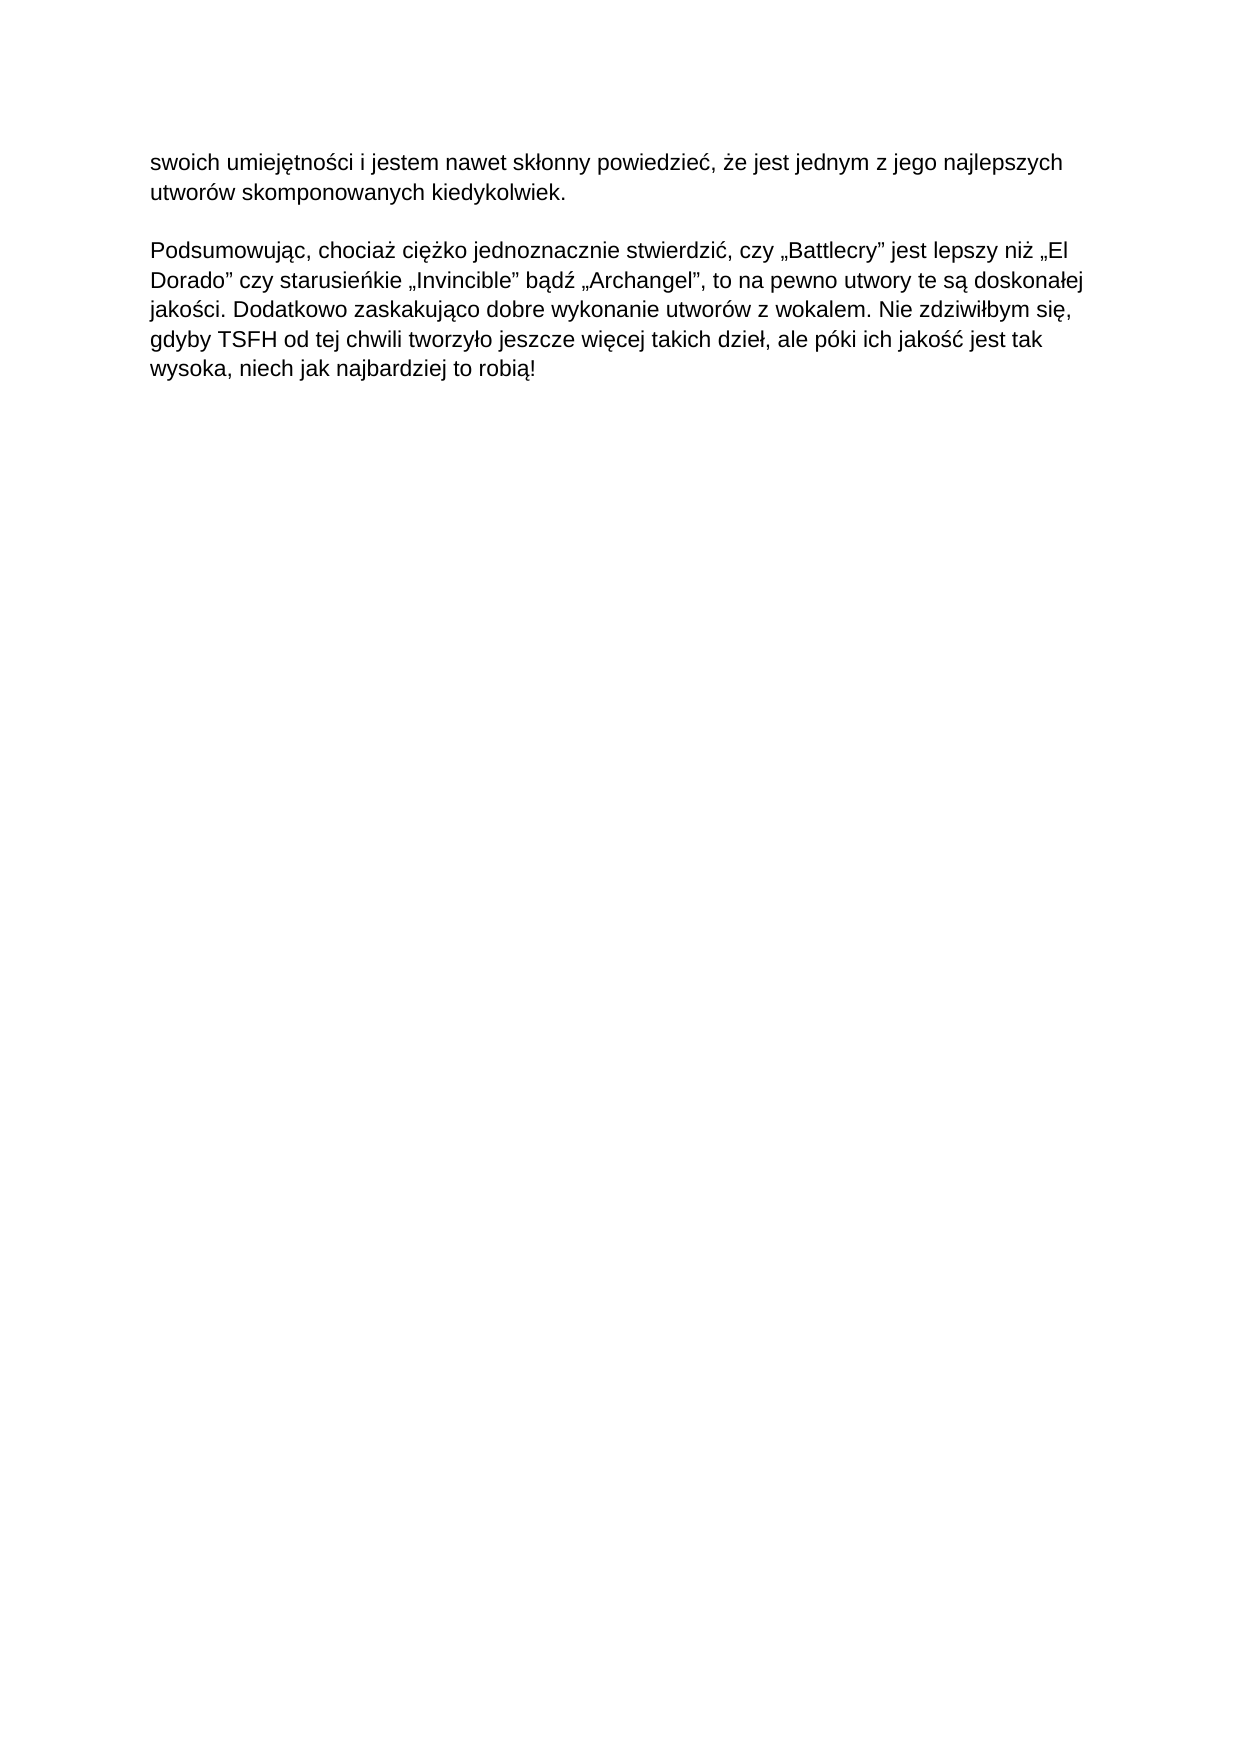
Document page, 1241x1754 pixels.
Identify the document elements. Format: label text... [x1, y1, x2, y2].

text Podsumowując, chociaż ciężko jednoznacznie stwierdzić, czy „Battlecry” jest lepszy niż „El Dorado” czy starusieńkie „Invincible” bądź „Archangel”, to na pewno utwory te są doskonałej jakości. Dodatkowo zaskakująco dobre wykonanie utworów z wokalem. Nie zdziwiłbym się, gdyby TSFH od tej chwili tworzyło jeszcze więcej takich dzieł, ale póki ich jakość jest tak wysoka, niech jak najbardziej to robią! [150, 238, 1091, 381]
text swoich umiejętności i jestem nawet skłonny powiedzieć, że jest jednym z jego najlepszych utworów skomponowanych kiedykolwiek. [150, 150, 1091, 205]
